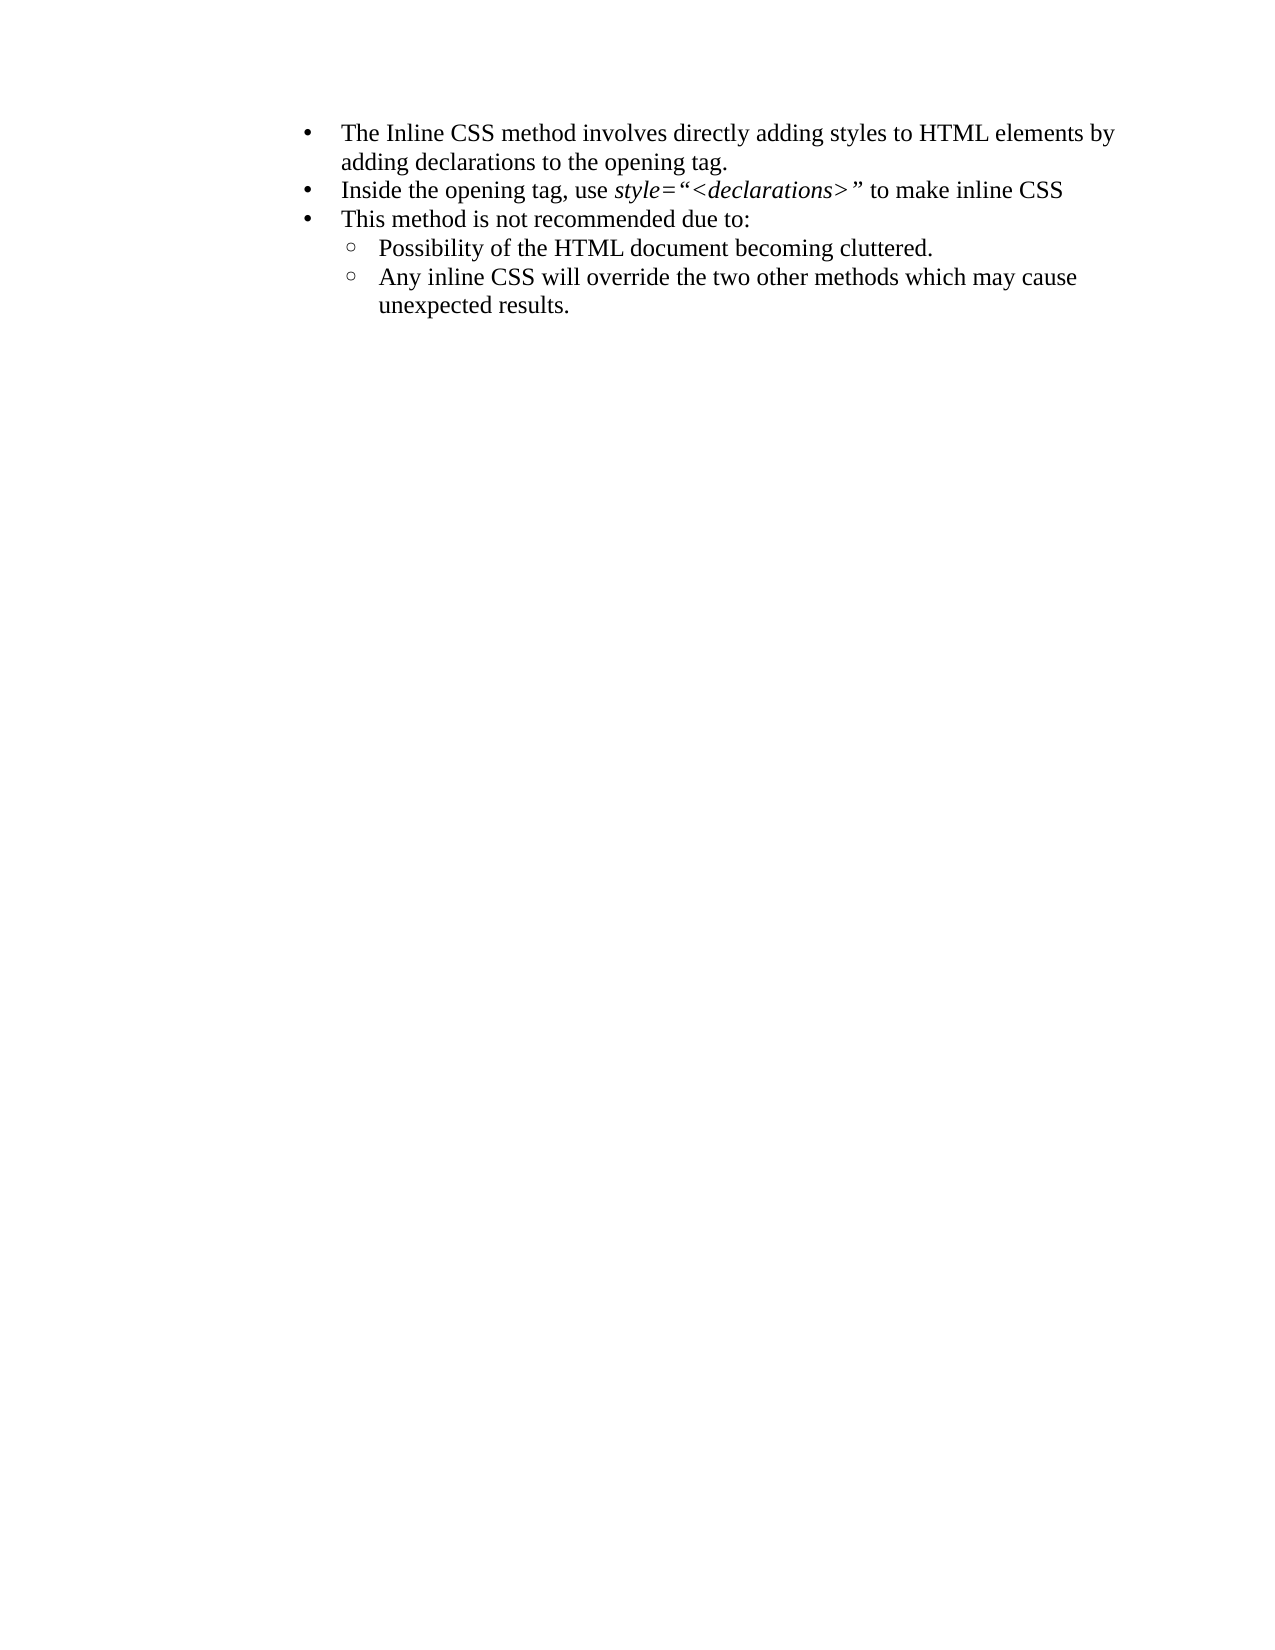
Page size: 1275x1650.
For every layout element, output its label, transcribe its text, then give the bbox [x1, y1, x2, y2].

list This method is not recommended due to: [303, 204, 1157, 233]
list Possibility of the HTML document becoming cluttered. [341, 233, 1157, 262]
list Any inline CSS will override the two other methods which may cause unexpected results. [341, 262, 1157, 319]
list Inside the opening tag, use style=“<declarations>” to make inline CSS [303, 176, 1157, 204]
list The Inline CSS method involves directly adding styles to HTML elements by adding declarations to the opening tag. [303, 118, 1157, 176]
